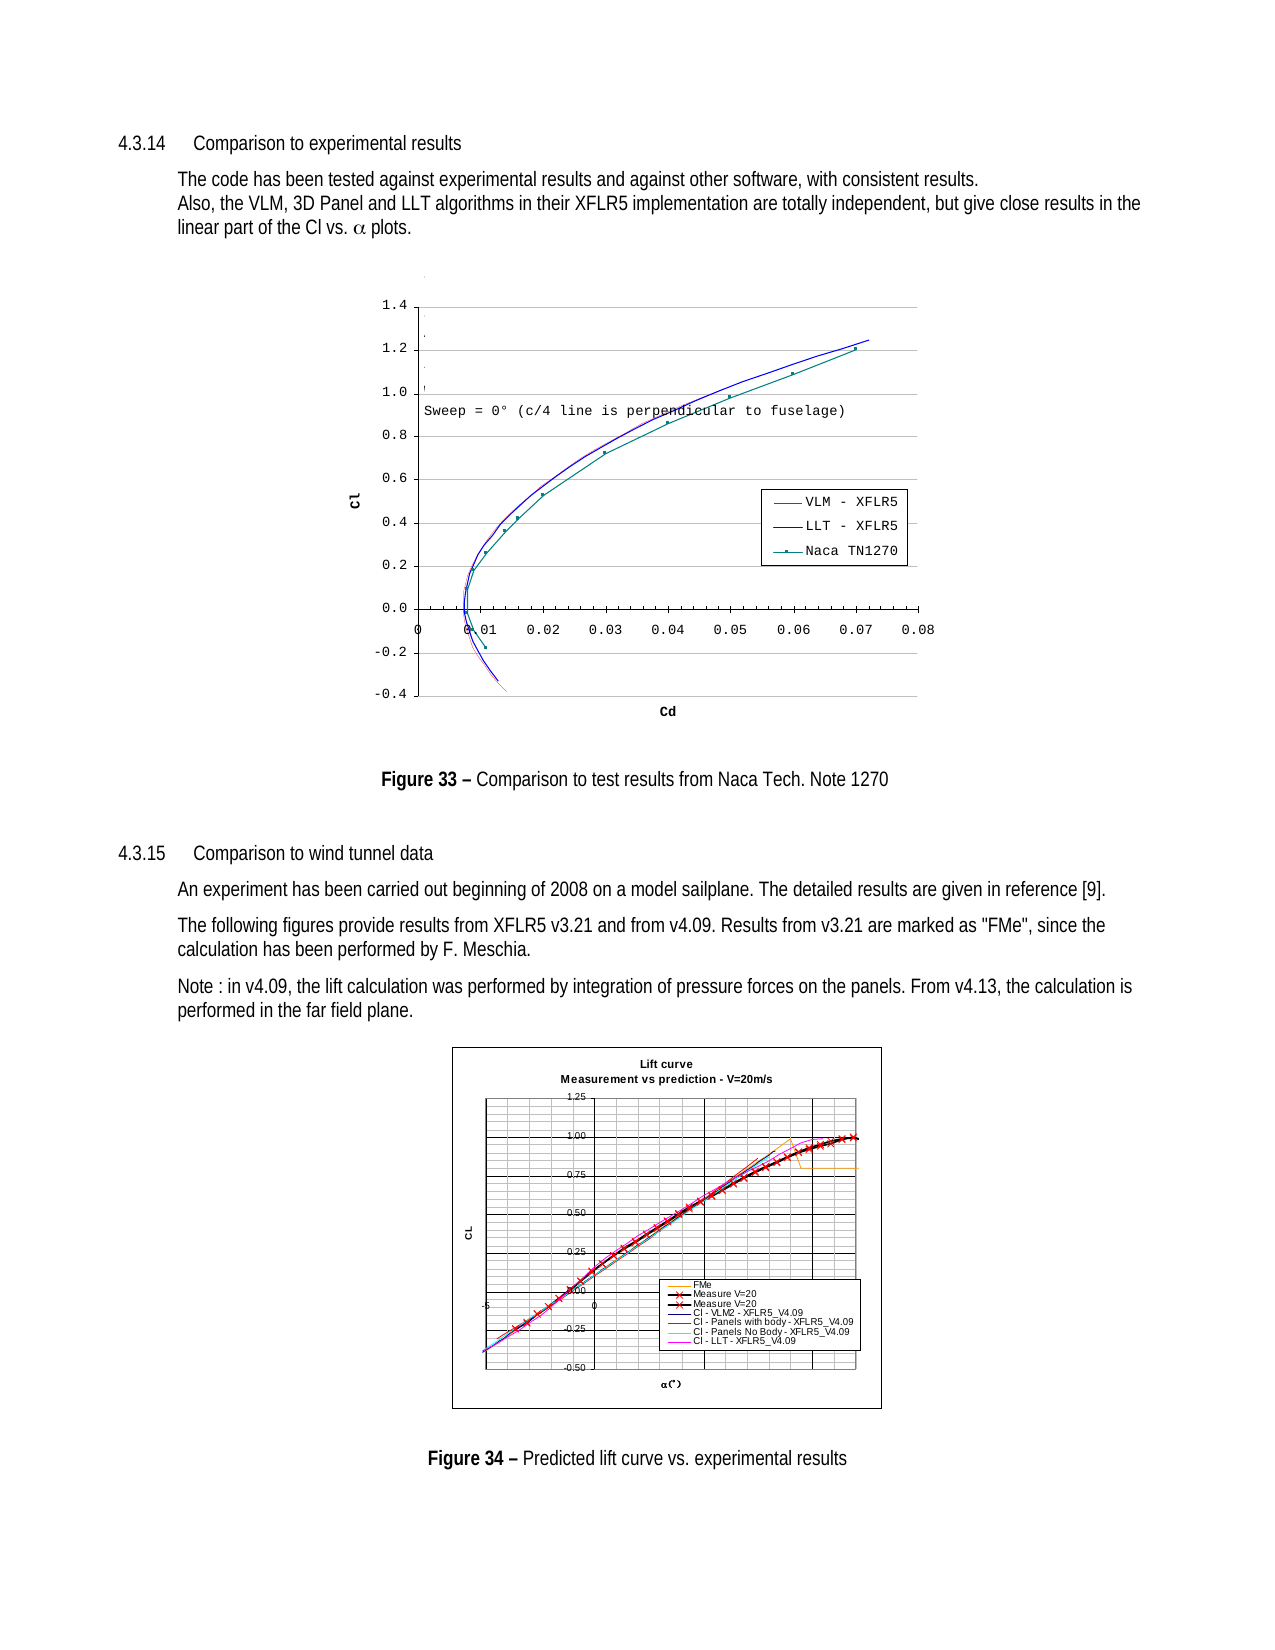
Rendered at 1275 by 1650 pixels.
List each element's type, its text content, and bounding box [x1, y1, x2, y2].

text An experiment has been carried out beginning of 2008 on a model sailplane. The detailed results are given in reference [9]. [177, 877, 1157, 901]
text The code has been tested against experimental results and against other software, with consistent results. Also, the VLM, 3D Panel and LLT algorithms in their XFLR5 implementation are totally independent, but give close results in the linear part of the Cl vs.  plots. [177, 167, 1157, 239]
text Figure 34 – Predicted lift curve vs. experimental results [118, 1446, 1157, 1470]
subtitle Comparison to experimental results [118, 131, 1157, 155]
subtitle Comparison to wind tunnel data [118, 840, 1157, 864]
text Figure 33 – Comparison to test results from Naca Tech. Note 1270 [118, 766, 1157, 790]
text The following figures provide results from XFLR5 v3.21 and from v4.09. Results from v3.21 are marked as "FMe", since the calculation has been performed by F. Meschia. [177, 913, 1157, 961]
text Note : in v4.09, the lift calculation was performed by integration of pressure forces on the panels. From v4.13, the calculation is performed in the far field plane. [177, 974, 1157, 1022]
